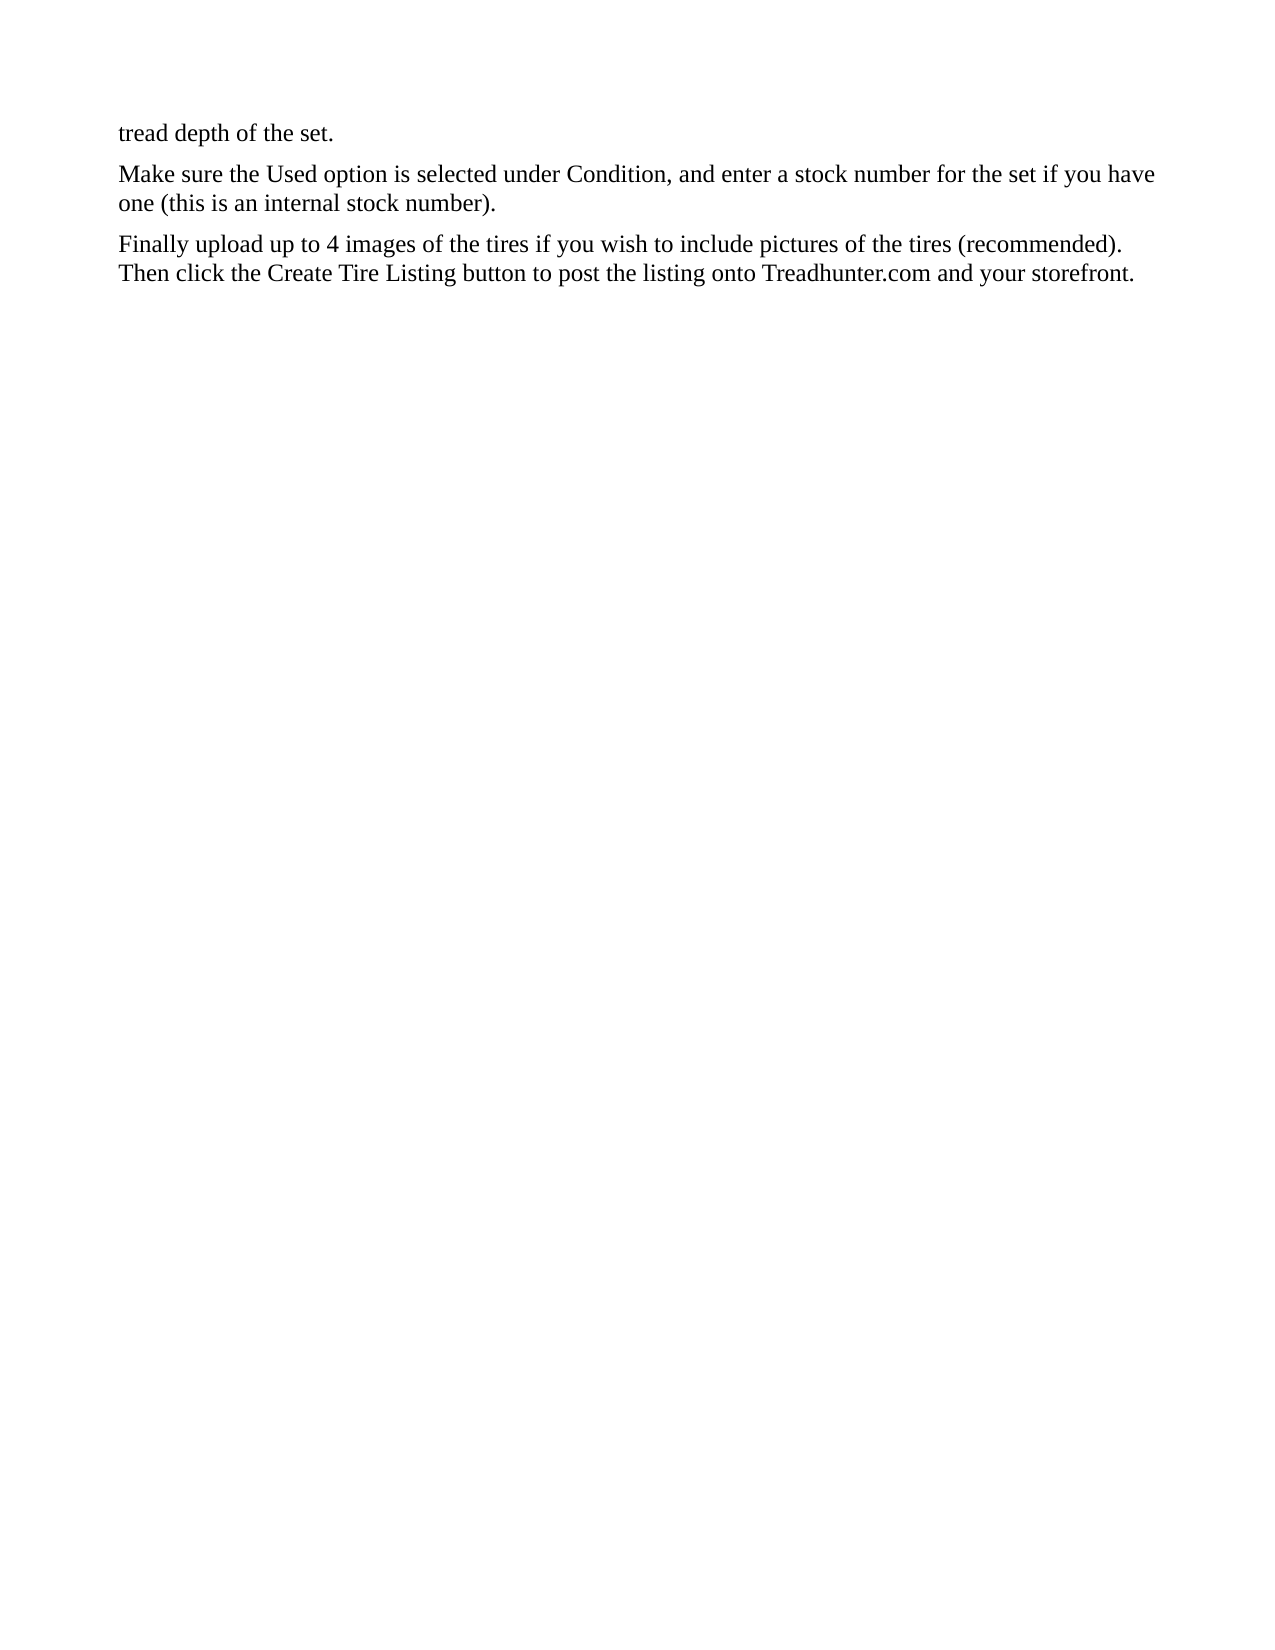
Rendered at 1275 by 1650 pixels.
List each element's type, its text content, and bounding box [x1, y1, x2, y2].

text Finally upload up to 4 images of the tires if you wish to include pictures of the tires (recommended). Then click the Create Tire Listing button to post the listing onto Treadhunter.com and your storefront. [118, 229, 1157, 287]
text tread depth of the set. [118, 118, 1157, 147]
text Make sure the Used option is selected under Condition, and enter a stock number for the set if you have one (this is an internal stock number). [118, 159, 1157, 217]
